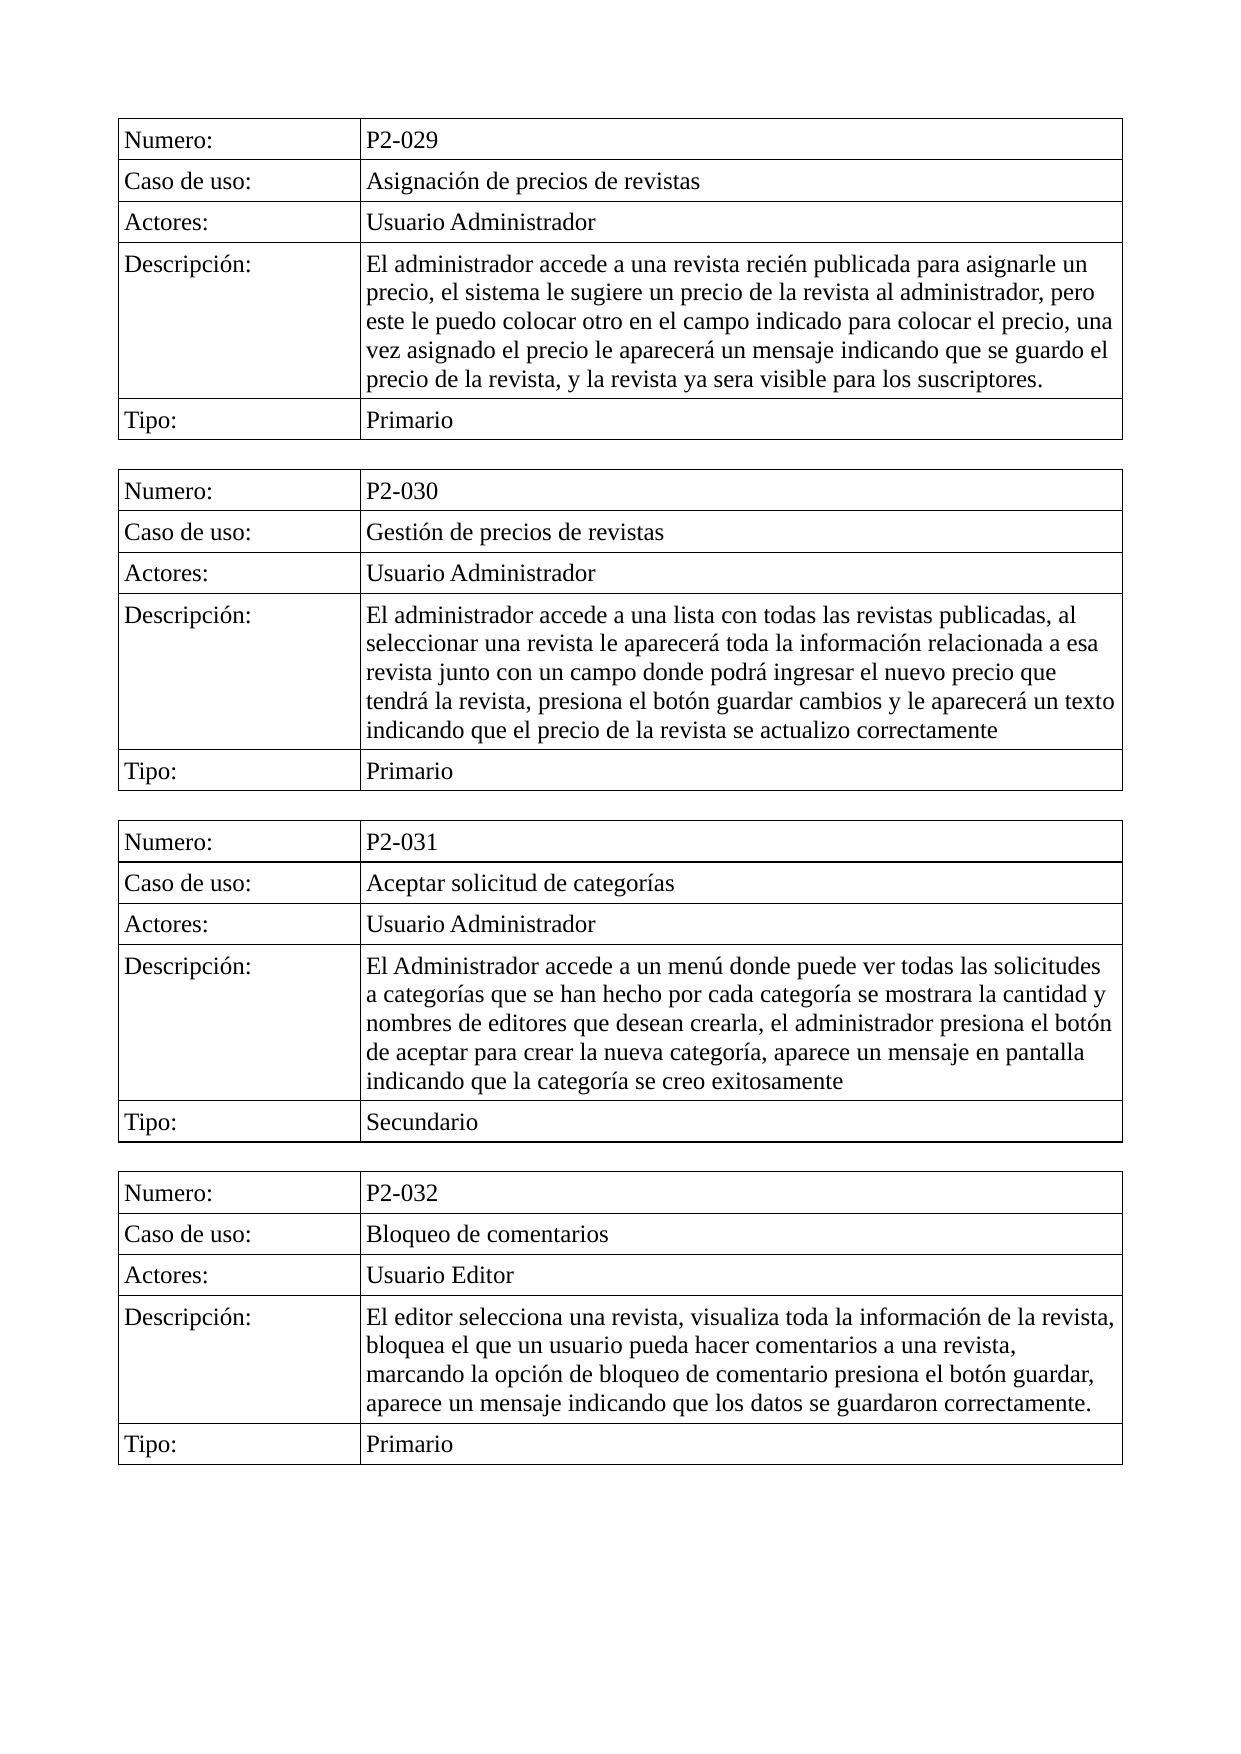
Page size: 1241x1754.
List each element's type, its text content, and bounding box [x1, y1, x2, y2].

table_cell Primario [361, 750, 1122, 790]
table_cell Descripción: [119, 945, 360, 1100]
table_cell Aceptar solicitud de categorías [361, 863, 1122, 903]
table_cell Usuario Administrador [361, 202, 1122, 242]
table_cell Tipo: [119, 399, 360, 439]
table_cell Primario [361, 399, 1122, 439]
table_cell Usuario Administrador [361, 553, 1122, 593]
table_cell Descripción: [119, 594, 360, 749]
table_header Numero: [119, 470, 360, 510]
table_header P2-030 [361, 470, 1122, 510]
table_cell Caso de uso: [119, 160, 360, 201]
table_cell Tipo: [119, 1424, 360, 1464]
table_cell Secundario [361, 1101, 1122, 1141]
table_header Numero: [119, 1172, 360, 1212]
table_cell Descripción: [119, 1296, 360, 1422]
table_cell El administrador accede a una revista recién publicada para asignarle un precio, el sistema le sugiere un precio de la revista al administrador, pero este le puedo colocar otro en el campo indicado para colocar el precio, una vez asignado el precio le aparecerá un mensaje indicando que se guardo el precio de la revista, y la revista ya sera visible para los suscriptores. [361, 243, 1122, 398]
table_header Numero: [119, 119, 360, 159]
table_cell Usuario Editor [361, 1255, 1122, 1295]
table_cell Actores: [119, 202, 360, 242]
table_header Numero: [119, 821, 360, 861]
table_cell Usuario Administrador [361, 904, 1122, 944]
table_cell Descripción: [119, 243, 360, 398]
table_header P2-032 [361, 1172, 1122, 1212]
table_cell Actores: [119, 904, 360, 944]
table_cell Tipo: [119, 1101, 360, 1141]
table_cell Tipo: [119, 750, 360, 790]
table_cell Caso de uso: [119, 1214, 360, 1254]
table_cell Bloqueo de comentarios [361, 1214, 1122, 1254]
table_cell Gestión de precios de revistas [361, 511, 1122, 552]
table_header P2-029 [361, 119, 1122, 159]
table_header P2-031 [361, 821, 1122, 861]
table_cell El Administrador accede a un menú donde puede ver todas las solicitudes a categorías que se han hecho por cada categoría se mostrara la cantidad y nombres de editores que desean crearla, el administrador presiona el botón de aceptar para crear la nueva categoría, aparece un mensaje en pantalla indicando que la categoría se creo exitosamente [361, 945, 1122, 1100]
table_cell Caso de uso: [119, 863, 360, 903]
table_cell El administrador accede a una lista con todas las revistas publicadas, al seleccionar una revista le aparecerá toda la información relacionada a esa revista junto con un campo donde podrá ingresar el nuevo precio que tendrá la revista, presiona el botón guardar cambios y le aparecerá un texto indicando que el precio de la revista se actualizo correctamente [361, 594, 1122, 749]
table_cell Actores: [119, 553, 360, 593]
table_cell Actores: [119, 1255, 360, 1295]
table_cell Primario [361, 1424, 1122, 1464]
table_cell Caso de uso: [119, 511, 360, 552]
table_cell Asignación de precios de revistas [361, 160, 1122, 201]
table_cell El editor selecciona una revista, visualiza toda la información de la revista, bloquea el que un usuario pueda hacer comentarios a una revista, marcando la opción de bloqueo de comentario presiona el botón guardar, aparece un mensaje indicando que los datos se guardaron correctamente. [361, 1296, 1122, 1422]
